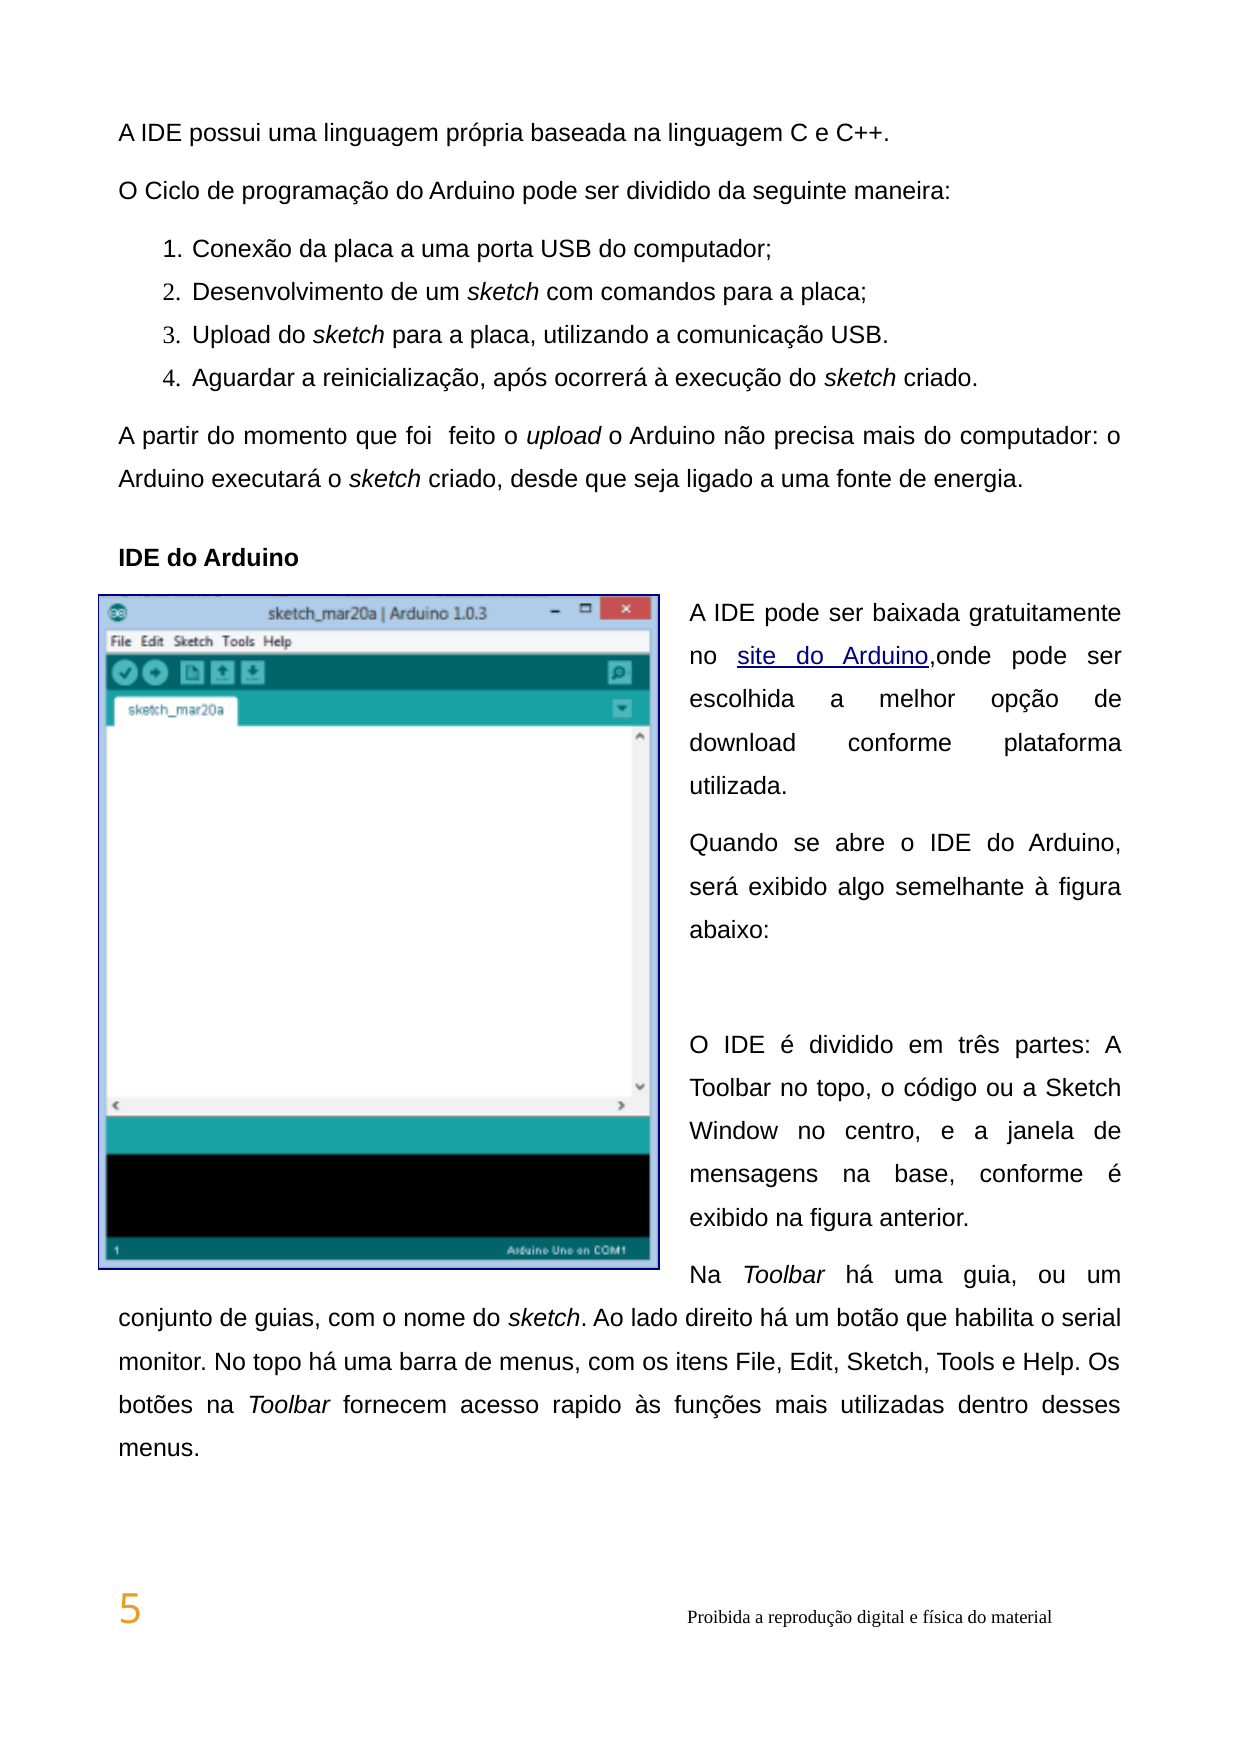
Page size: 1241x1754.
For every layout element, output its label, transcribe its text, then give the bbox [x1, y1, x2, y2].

text O IDE é dividido em três partes: A Toolbar no topo, o código ou a Sketch Window no centro, e a janela de mensagens na base, conforme é exibido na figura anterior. [660, 1030, 1122, 1231]
text A IDE possui uma linguagem própria baseada na linguagem C e C++. [118, 118, 1122, 147]
list Conexão da placa a uma porta USB do computador; [162, 233, 1122, 262]
picture [99, 596, 658, 1268]
list Aguardar a reinicialização, após ocorrerá à execução do sketch criado. [162, 363, 1122, 392]
list Desenvolvimento de um sketch com comandos para a placa; [162, 277, 1122, 306]
text Quando se abre o IDE do Arduino, será exibido algo semelhante à figura abaixo: [660, 828, 1122, 943]
subtitle IDE do Arduino [118, 543, 1122, 571]
text A partir do momento que foi feito o upload o Arduino não precisa mais do computador: o Arduino executará o sketch criado, desde que seja ligado a uma fonte de energia. [118, 421, 1122, 493]
text A IDE pode ser baixada gratuitamente no site do Arduino,onde pode ser escolhida a melhor opção de download conforme plataforma utilizada. [660, 598, 1122, 799]
list Upload do sketch para a placa, utilizando a comunicação USB. [162, 320, 1122, 349]
text Na Toolbar há uma guia, ou um conjunto de guias, com o nome do sketch. Ao lado direito há um botão que habilita o serial monitor. No topo há uma barra de menus, com os itens File, Edit, Sketch, Tools e Help. Os botões na Toolbar fornecem acesso rapido às funções mais utilizadas dentro desses menus. [118, 1260, 1122, 1462]
text O Ciclo de programação do Arduino pode ser dividido da seguinte maneira: [118, 176, 1122, 204]
